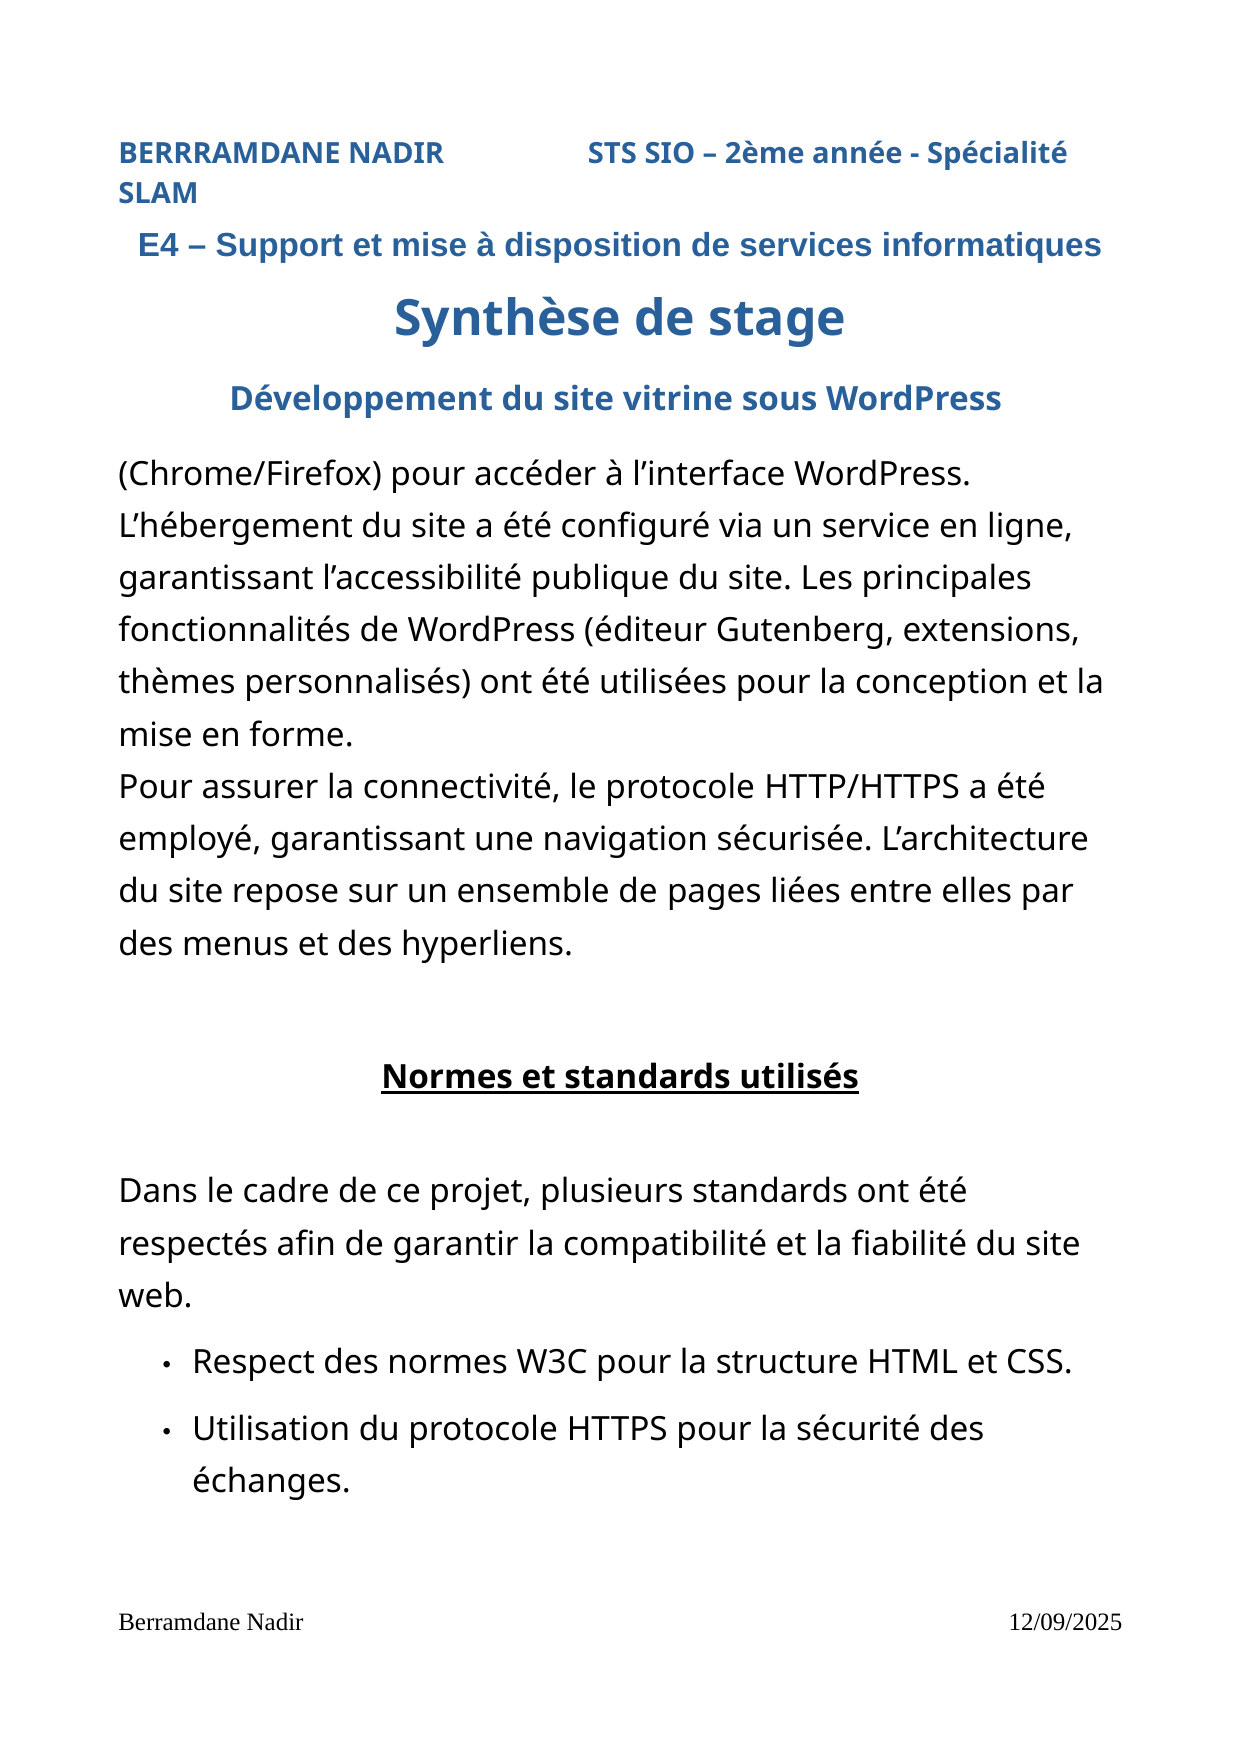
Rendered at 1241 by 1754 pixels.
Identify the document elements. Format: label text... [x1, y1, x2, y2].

text (Chrome/Firefox) pour accéder à l’interface WordPress. L’hébergement du site a été configuré via un service en ligne, garantissant l’accessibilité publique du site. Les principales fonctionnalités de WordPress (éditeur Gutenberg, extensions, thèmes personnalisés) ont été utilisées pour la conception et la mise en forme. Pour assurer la connectivité, le protocole HTTP/HTTPS a été employé, garantissant une navigation sécurisée. L’architecture du site repose sur un ensemble de pages liées entre elles par des menus et des hyperliens. [118, 449, 1122, 965]
text Normes et standards utilisés [118, 1053, 1122, 1098]
list Utilisation du protocole HTTPS pour la sécurité des échanges. [162, 1405, 1122, 1503]
text Dans le cadre de ce projet, plusieurs standards ont été respectés afin de garantir la compatibilité et la fiabilité du site web. [118, 1167, 1122, 1317]
list Respect des normes W3C pour la structure HTML et CSS. [162, 1338, 1122, 1384]
